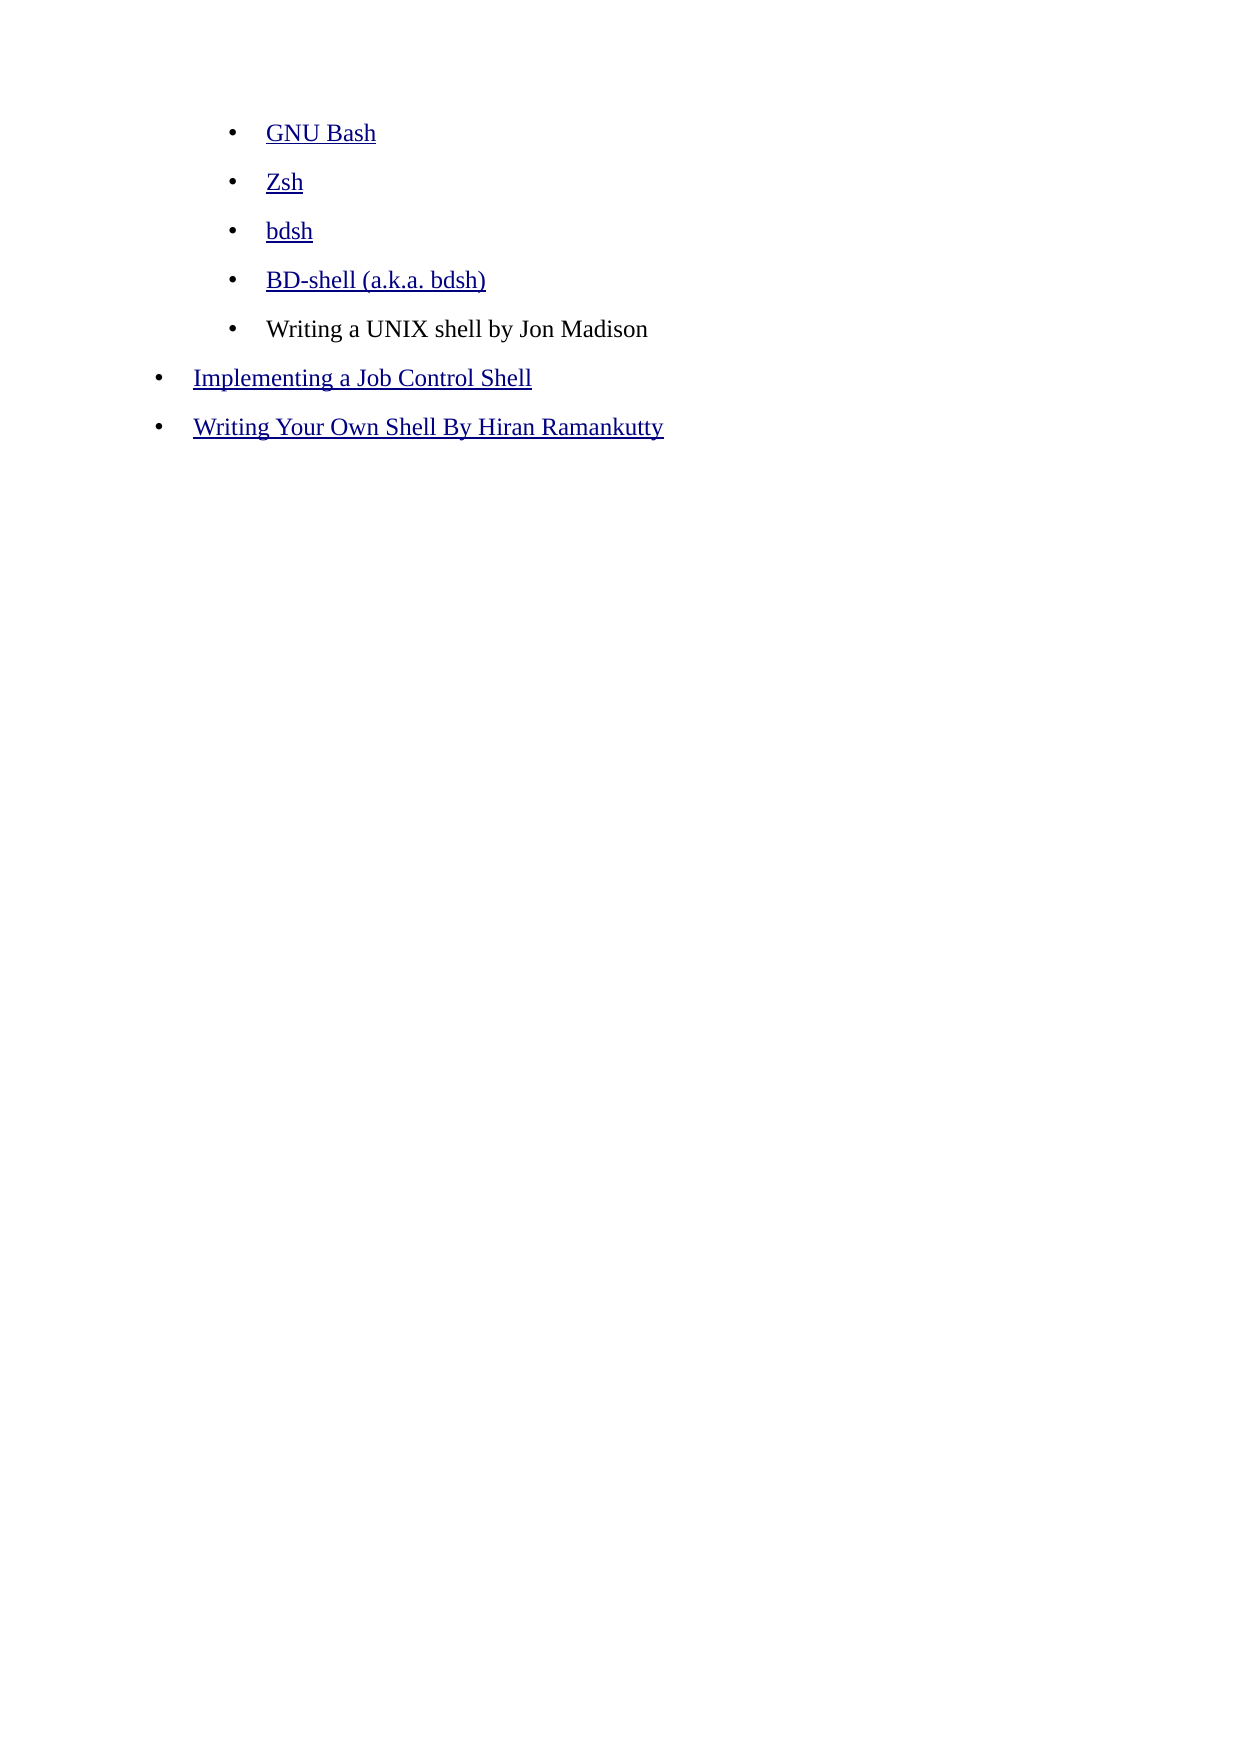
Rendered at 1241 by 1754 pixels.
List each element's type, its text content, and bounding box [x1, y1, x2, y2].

list Zsh [228, 167, 1122, 196]
list Writing Your Own Shell By Hiran Ramankutty [154, 412, 1122, 441]
list Writing a UNIX shell by Jon Madison [228, 314, 1122, 343]
list GNU Bash [228, 118, 1122, 147]
list bdsh [228, 216, 1122, 245]
list BD-shell (a.k.a. bdsh) [228, 265, 1122, 294]
list Implementing a Job Control Shell [154, 363, 1122, 392]
